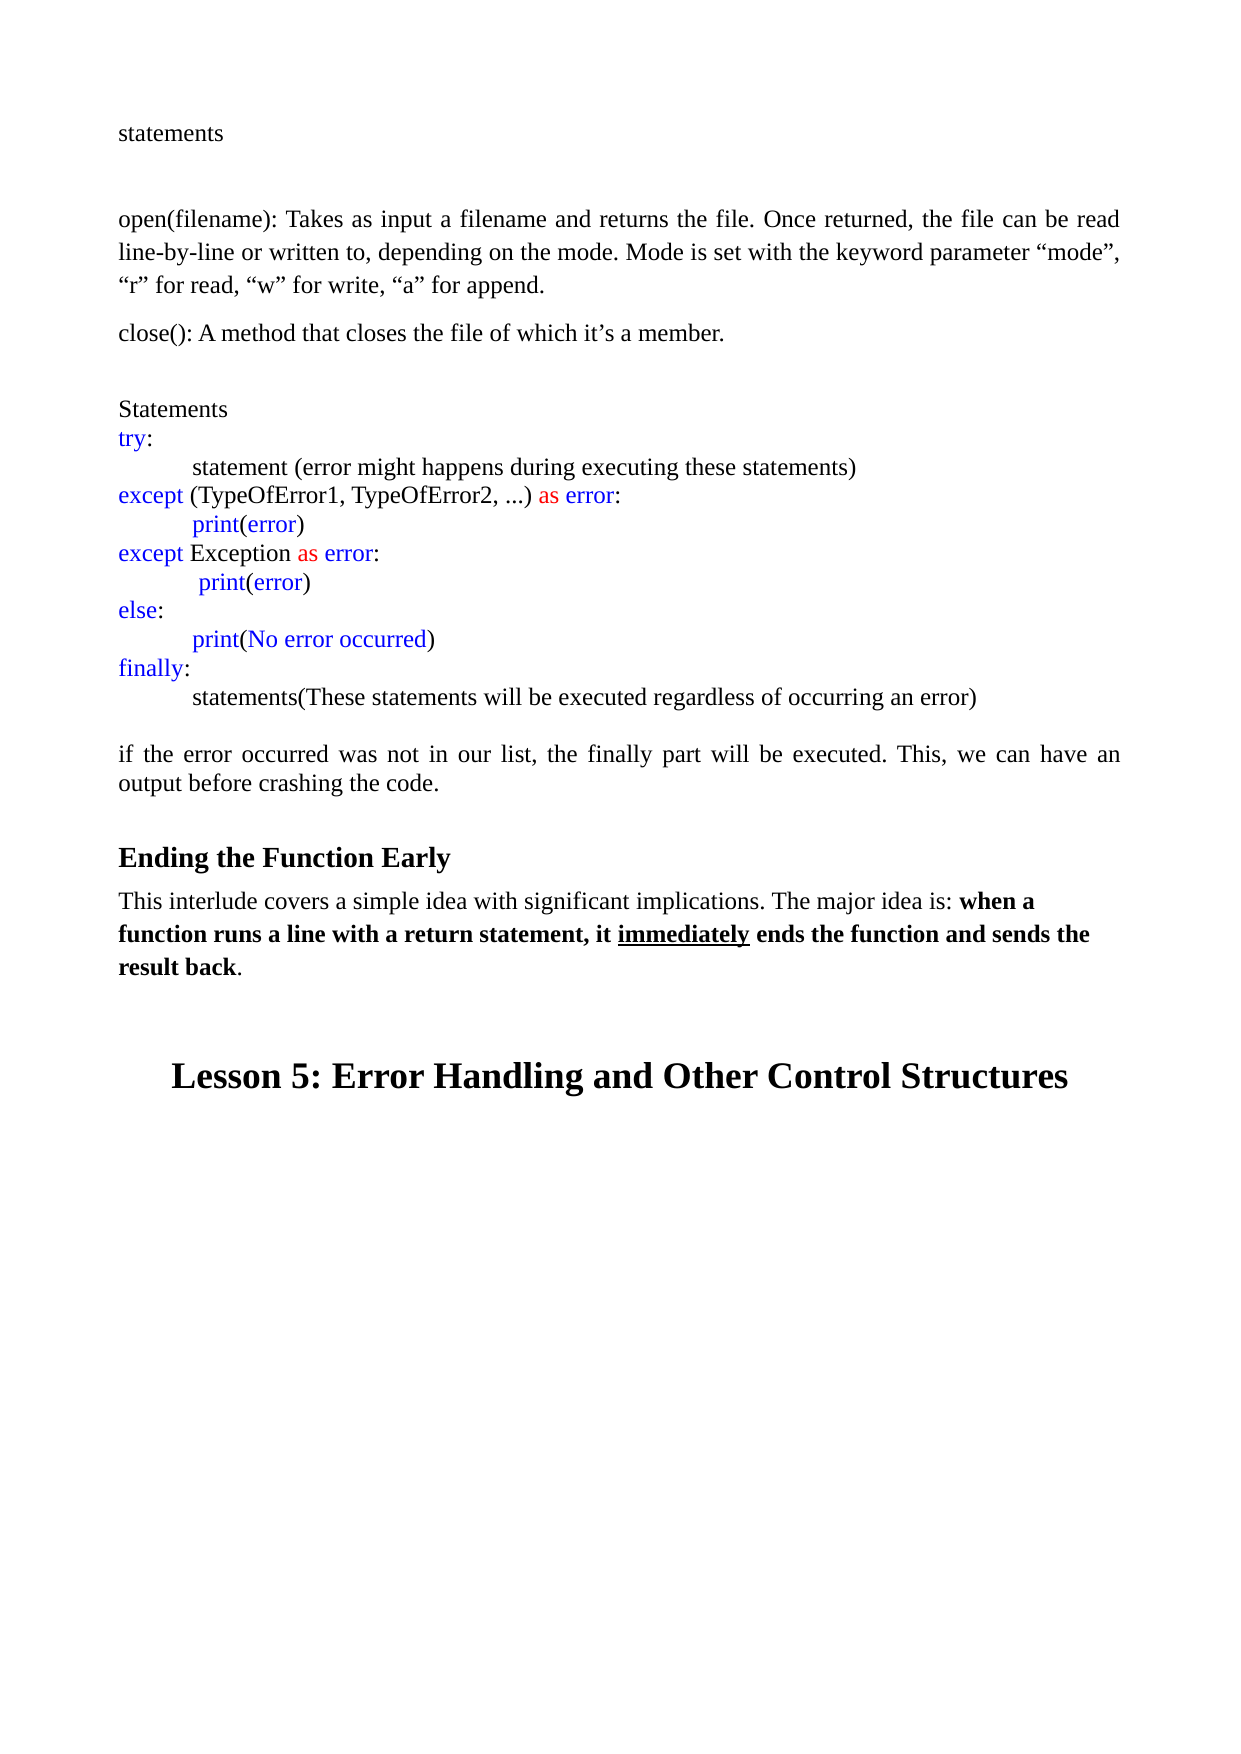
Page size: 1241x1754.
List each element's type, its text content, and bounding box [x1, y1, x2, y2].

text print(error) [118, 567, 1122, 596]
text except (TypeOfError1, TypeOfError2, ...) as error: [118, 481, 1122, 509]
text statements(These statements will be executed regardless of occurring an error) [118, 682, 1122, 711]
text if the error occurred was not in our list, the finally part will be executed. This, we can have an output before crashing the code. [118, 739, 1122, 797]
text close(): A method that closes the file of which it’s a member. [118, 318, 1122, 347]
text open(filename): Takes as input a filename and returns the file. Once returned, the file can be read line-by-line or written to, depending on the mode. Mode is set with the keyword parameter “mode”, “r” for read, “w” for write, “a” for append. [118, 204, 1122, 299]
subtitle Lesson 5: Error Handling and Other Control Structures [118, 1054, 1122, 1097]
text print(error) [118, 509, 1122, 538]
subtitle Ending the Function Early [118, 840, 1122, 874]
text statement (error might happens during executing these statements) [118, 452, 1122, 481]
text This interlude covers a simple idea with significant implications. The major idea is: when a function runs a line with a return statement, it immediately ends the function and sends the result back. [118, 886, 1122, 981]
text except Exception as error: [118, 538, 1122, 567]
text Statements [118, 394, 1122, 423]
text try: [118, 423, 1122, 452]
text statements [118, 118, 1122, 147]
text finally: [118, 653, 1122, 682]
text else: [118, 596, 1122, 624]
text print(No error occurred) [118, 624, 1122, 653]
